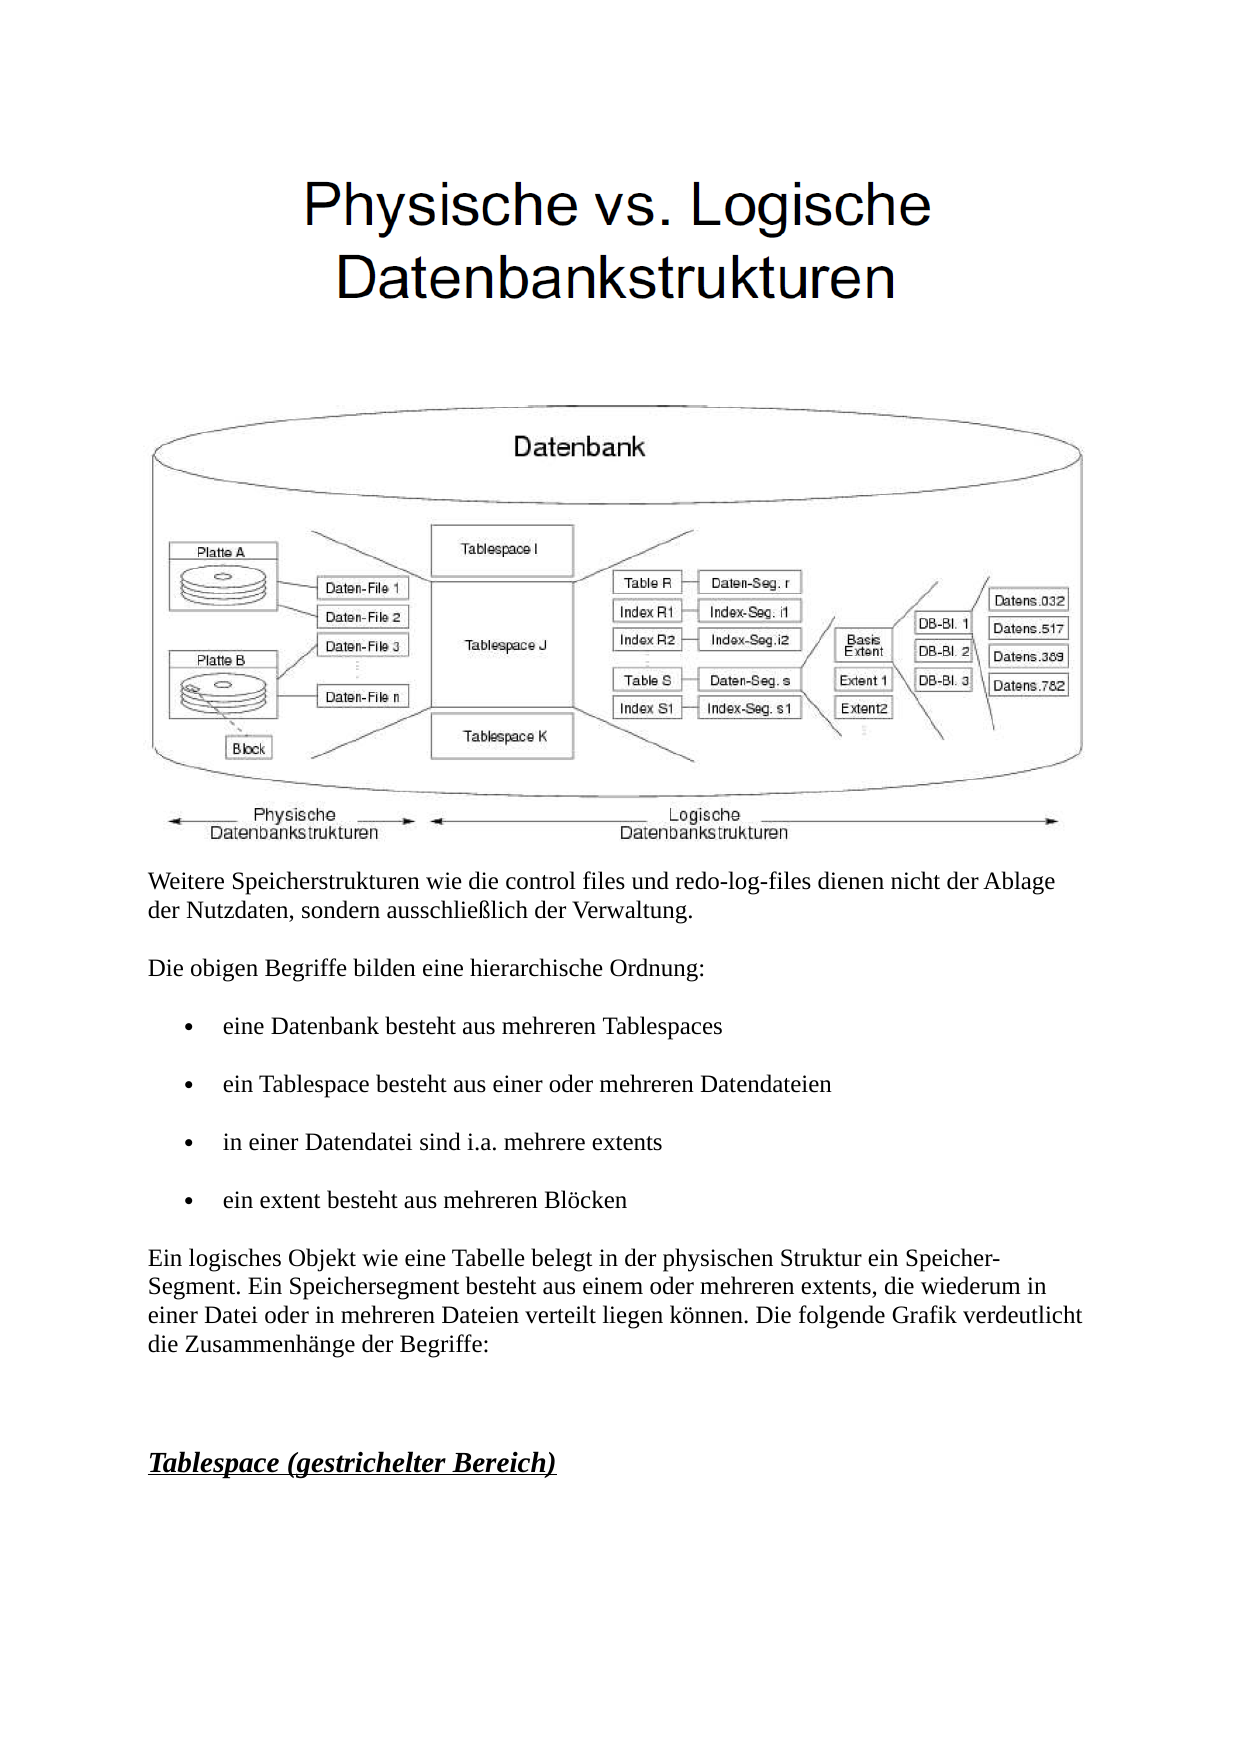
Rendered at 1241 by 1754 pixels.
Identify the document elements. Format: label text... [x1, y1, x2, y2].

text Ein logisches Objekt wie eine Tabelle belegt in der physischen Struktur ein Speicher-Segment. Ein Speichersegment besteht aus einem oder mehreren extents, die wiederum in einer Datei oder in mehreren Dateien verteilt liegen können. Die folgende Grafik verdeutlicht die Zusammenhänge der Begriffe: [148, 1243, 1093, 1358]
text Die obigen Begriffe bilden eine hierarchische Ordnung: [148, 953, 1093, 982]
list in einer Datendatei sind i.a. mehrere extents [185, 1127, 1093, 1156]
list ein Tablespace besteht aus einer oder mehreren Datendateien [185, 1069, 1093, 1098]
picture [90, 147, 1178, 866]
text Weitere Speicherstrukturen wie die control files und redo-log-files dienen nicht der Ablage der Nutzdaten, sondern ausschließlich der Verwaltung. [148, 148, 1093, 924]
text Tablespace (gestrichelter Bereich) [148, 1445, 1093, 1478]
list ein extent besteht aus mehreren Blöcken [185, 1185, 1093, 1213]
list eine Datenbank besteht aus mehreren Tablespaces [185, 1011, 1093, 1040]
